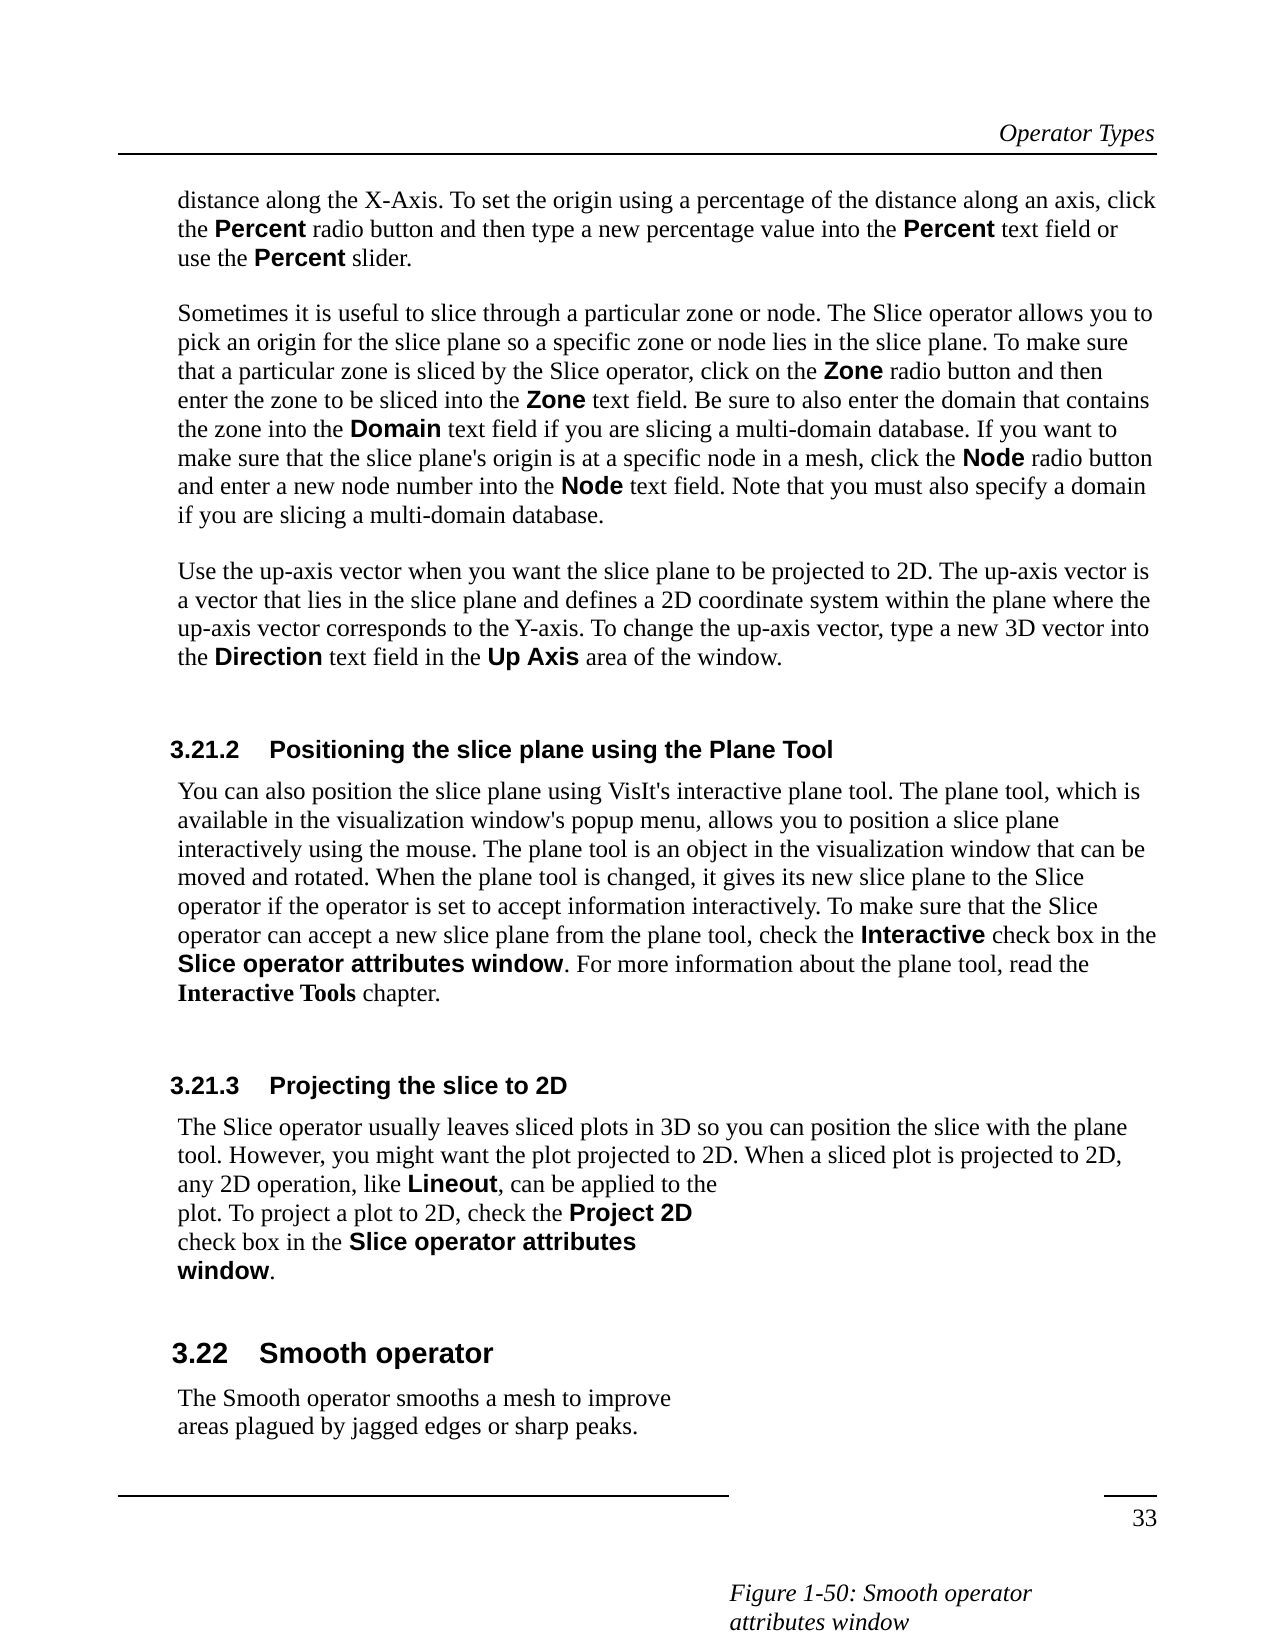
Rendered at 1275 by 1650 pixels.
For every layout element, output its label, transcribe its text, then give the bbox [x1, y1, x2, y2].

subtitle Positioning the slice plane using the Plane Tool [163, 736, 1157, 764]
text The Smooth operator smooths a mesh to improve areas plagued by jagged edges or sharp peaks. [177, 1383, 729, 1440]
text Sometimes it is useful to slice through a particular zone or node. The Slice operator allows you to pick an origin for the slice plane so a specific zone or node lies in the slice plane. To make sure that a particular zone is sliced by the Slice operator, click on the Zone radio button and then enter the zone to be sliced into the Zone text field. Be sure to also enter the domain that contains the zone into the Domain text field if you are slicing a multi-domain database. If you want to make sure that the slice plane's origin is at a specific node in a mesh, click the Node radio button and enter a new node number into the Node text field. Note that you must also specify a domain if you are slicing a multi-domain database. [177, 298, 1157, 529]
text Use the up-axis vector when you want the slice plane to be projected to 2D. The up-axis vector is a vector that lies in the slice plane and defines a 2D coordinate system within the plane where the up-axis vector corresponds to the Y-axis. To change the up-axis vector, type a new 3D vector into the Direction text field in the Up Axis area of the window. [177, 556, 1157, 671]
text You can also position the slice plane using VisIt's interactive plane tool. The plane tool, which is available in the visualization window's popup menu, allows you to position a slice plane interactively using the mouse. The plane tool is an object in the visualization window that can be moved and rotated. When the plane tool is changed, it gives its new slice plane to the Slice operator if the operator is set to accept information interactively. To make sure that the Slice operator can accept a new slice plane from the plane tool, check the Interactive check box in the Slice operator attributes window. For more information about the plane tool, read the Interactive Tools chapter. [177, 776, 1157, 1006]
text distance along the X-Axis. To set the origin using a percentage of the distance along an axis, click the Percent radio button and then type a new percentage value into the Percent text field or use the Percent slider. [177, 185, 1157, 271]
subtitle [1104, 1337, 1157, 1370]
text [729, 1636, 1104, 1650]
text [729, 1201, 1104, 1213]
subtitle Projecting the slice to 2D [163, 1071, 1157, 1100]
text Figure 1-51: Smooth operator attributes window [729, 1213, 1104, 1636]
subtitle Smooth operator [163, 1337, 729, 1370]
text The Slice operator usually leaves sliced plots in 3D so you can position the slice with the plane tool. However, you might want the plot projected to 2D. When a sliced plot is projected to 2D, any 2D operation, like Lineout, can be applied to the plot. To project a plot to 2D, check the Project 2D check box in the Slice operator attributes window. [177, 1112, 1157, 1284]
text [1104, 1383, 1157, 1440]
